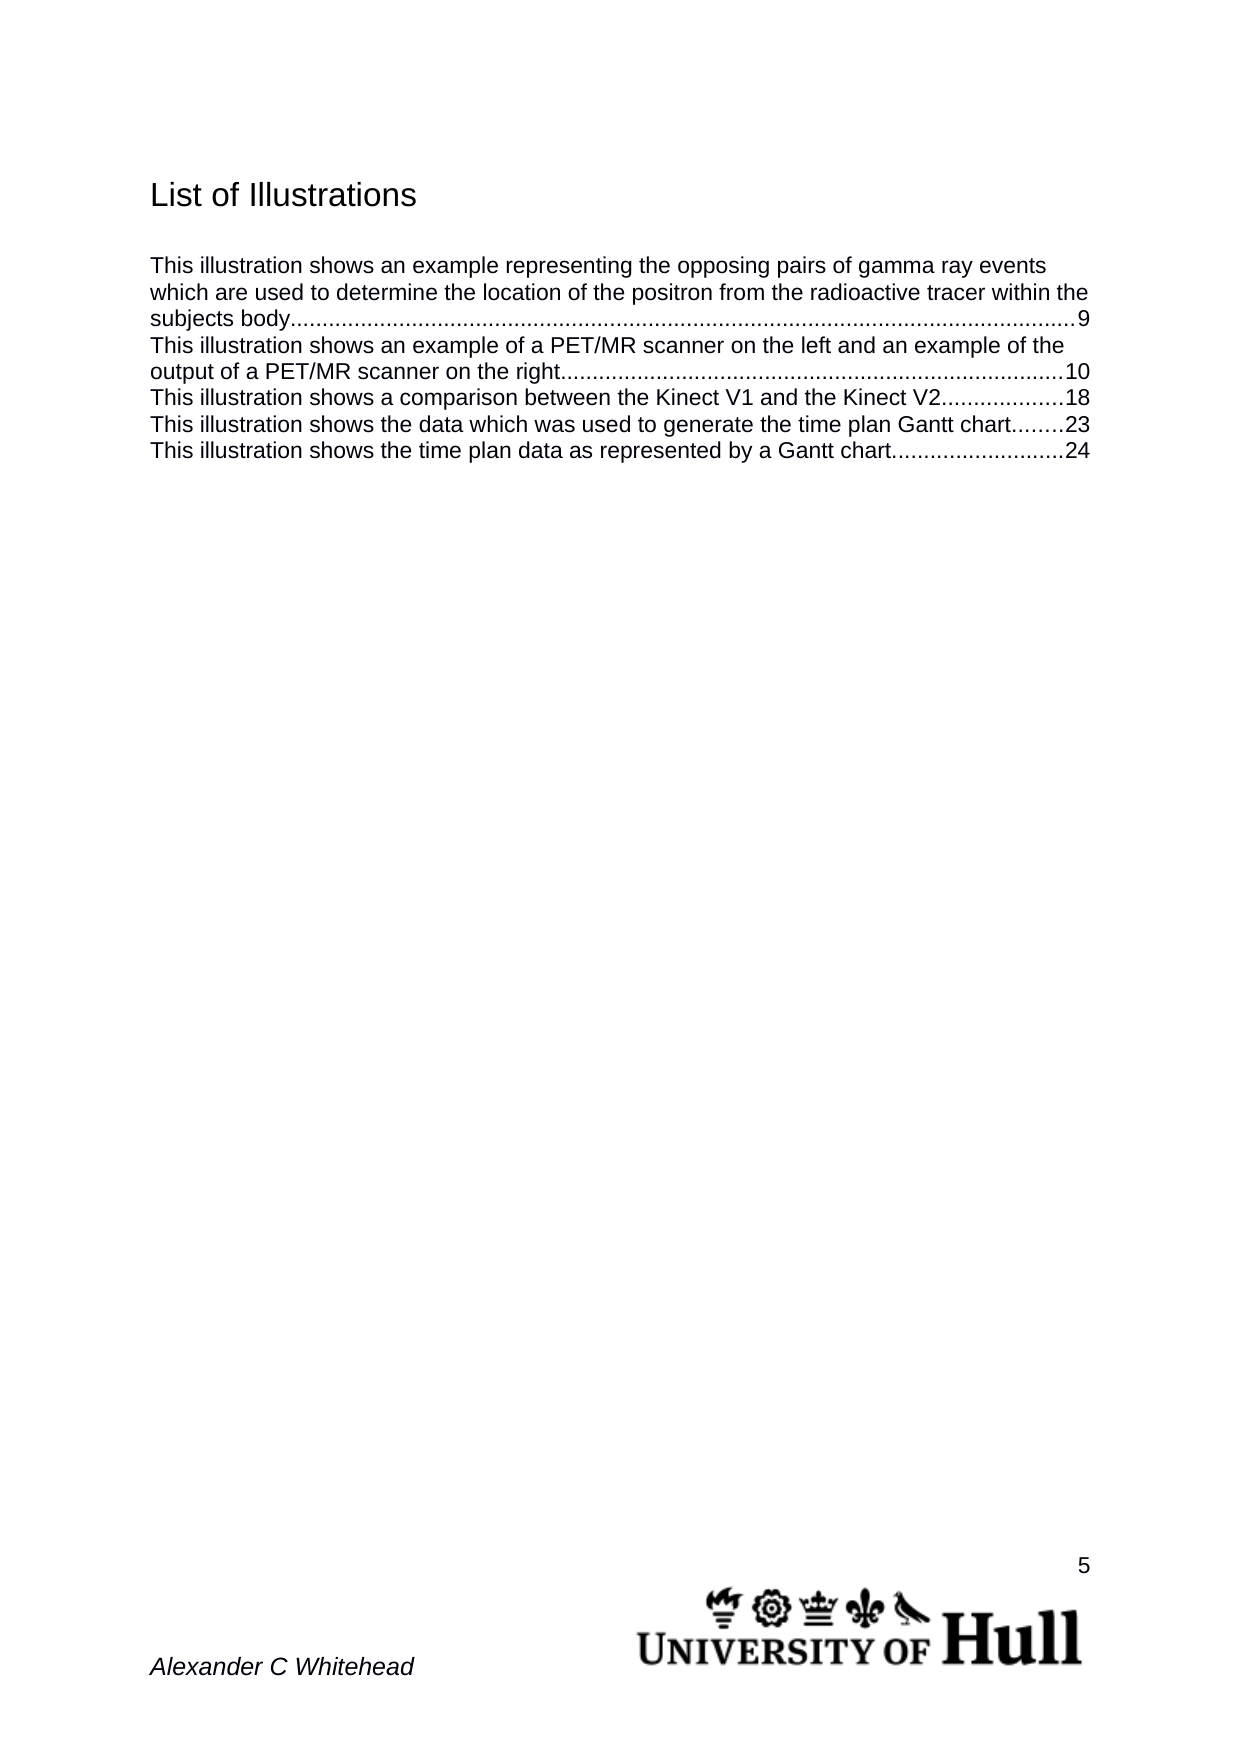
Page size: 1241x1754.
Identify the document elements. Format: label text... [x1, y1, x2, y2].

text This illustration shows the time plan data as represented by a Gantt chart. 24 [150, 437, 1090, 463]
text This illustration shows a comparison between the Kinect V1 and the Kinect V2. 18 [150, 384, 1090, 411]
text This illustration shows an example of a PET/MR scanner on the left and an example of the output of a PET/MR scanner on the right. 10 [150, 332, 1090, 384]
picture [630, 1578, 1091, 1675]
text This illustration shows an example representing the opposing pairs of gamma ray events which are used to determine the location of the positron from the radioactive tracer within the subjects body. 9 [150, 252, 1090, 332]
subtitle List of Illustrations [150, 175, 1090, 213]
text This illustration shows the data which was used to generate the time plan Gantt chart. 23 [150, 411, 1090, 437]
